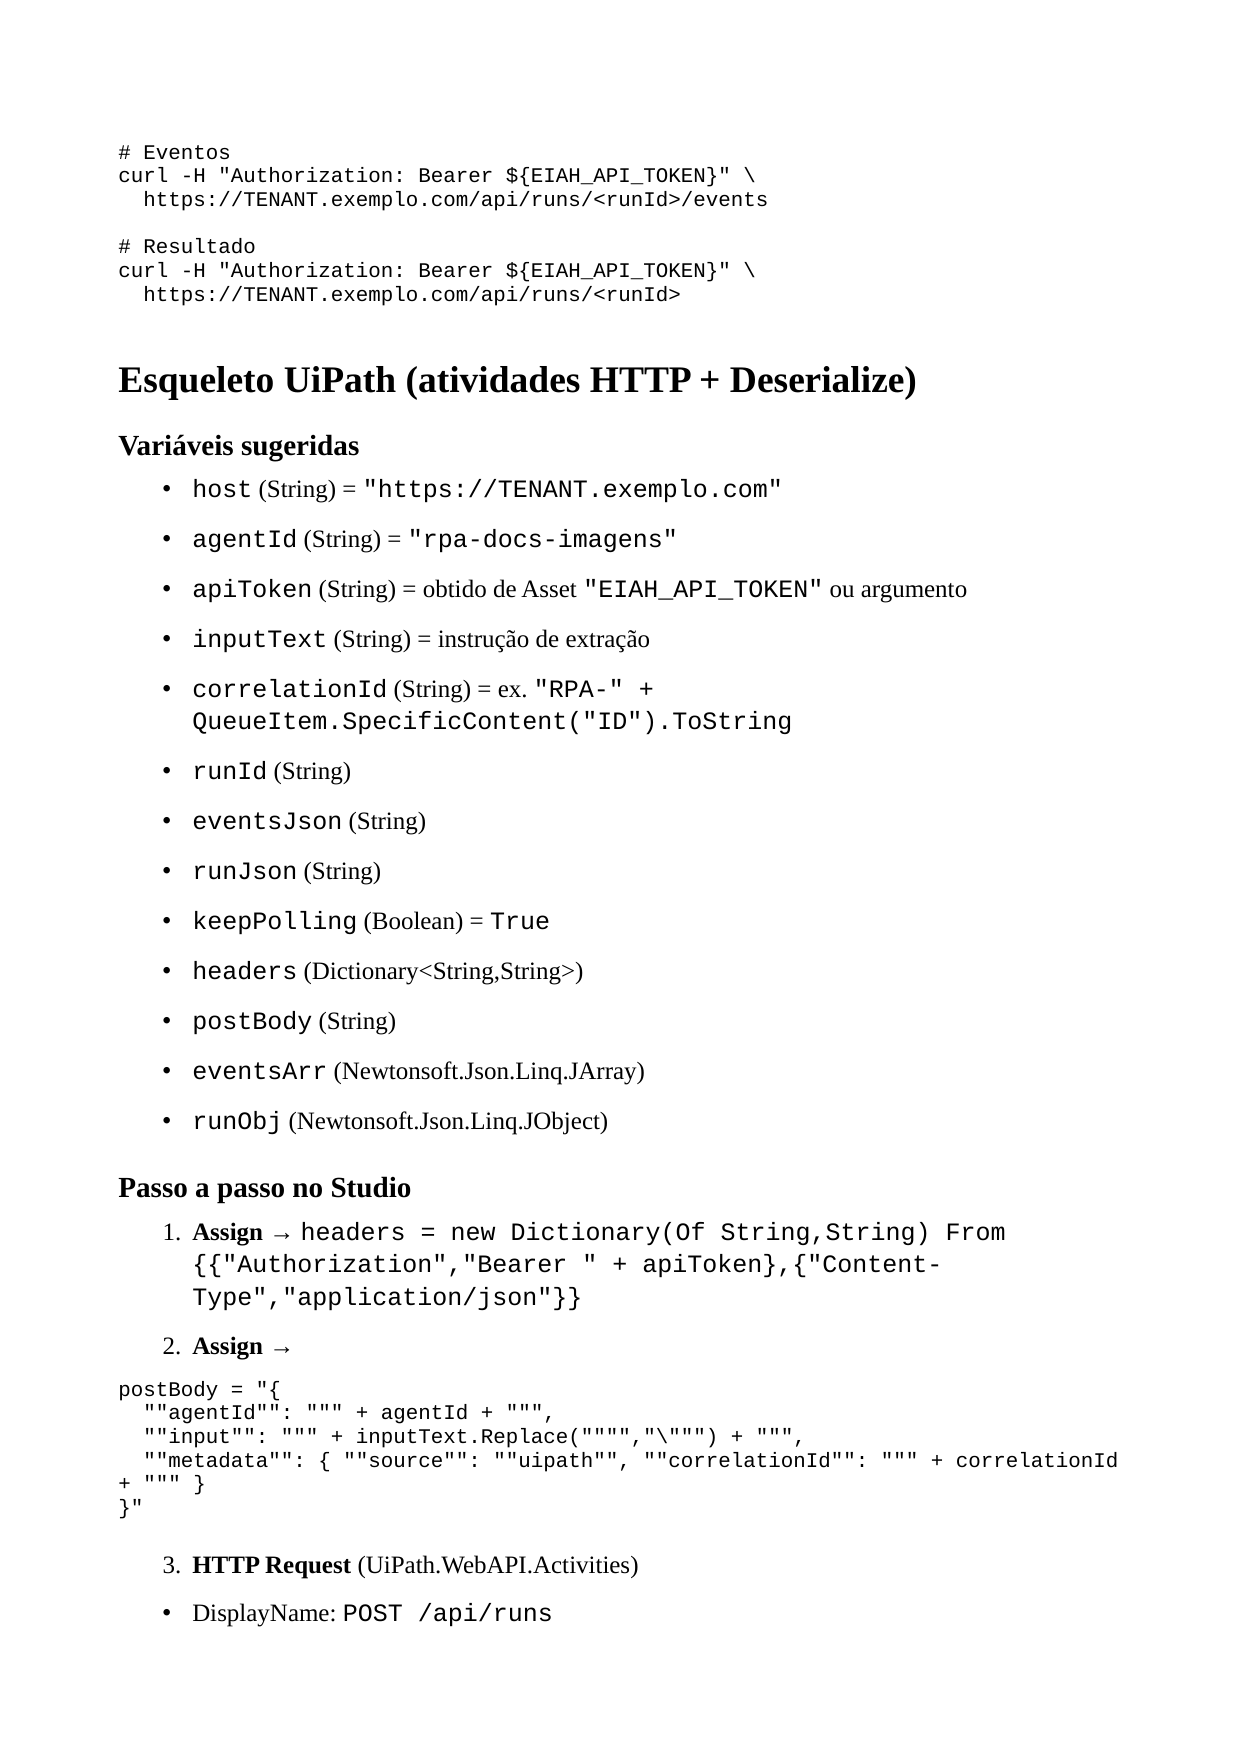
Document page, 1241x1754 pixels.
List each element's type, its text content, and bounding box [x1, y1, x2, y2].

list Assign → headers = new Dictionary(Of String,String) From {{"Authorization","Bearer " + apiToken},{"Content-Type","application/json"}} [162, 1217, 1122, 1312]
list Assign → [162, 1331, 1122, 1360]
list runObj (Newtonsoft.Json.Linq.JObject) [162, 1106, 1122, 1137]
subtitle Passo a passo no Studio [118, 1171, 1122, 1204]
text https://TENANT.exemplo.com/api/runs/<runId>/events [118, 189, 1122, 213]
text ""metadata"": { ""source"": ""uipath"", ""correlationId"": """ + correlationId + """ } [118, 1450, 1122, 1497]
list headers (Dictionary<String,String>) [162, 956, 1122, 987]
list HTTP Request (UiPath.WebAPI.Activities) [162, 1550, 1122, 1579]
text }" [118, 1497, 1122, 1521]
list host (String) = "https://TENANT.exemplo.com" [162, 474, 1122, 505]
list correlationId (String) = ex. "RPA-" + QueueItem.SpecificContent("ID").ToString [162, 674, 1122, 737]
text # Resultado [118, 236, 1122, 260]
text curl -H "Authorization: Bearer ${EIAH_API_TOKEN}" \ [118, 260, 1122, 284]
subtitle Variáveis sugeridas [118, 428, 1122, 461]
list eventsArr (Newtonsoft.Json.Linq.JArray) [162, 1056, 1122, 1087]
list keepPolling (Boolean) = True [162, 906, 1122, 937]
list inputText (String) = instrução de extração [162, 624, 1122, 655]
list postBody (String) [162, 1006, 1122, 1037]
list runId (String) [162, 756, 1122, 787]
list eventsJson (String) [162, 806, 1122, 837]
list DisplayName: POST /api/runs [162, 1598, 1122, 1628]
subtitle Esqueleto UiPath (atividades HTTP + Deserialize) [118, 358, 1122, 401]
text curl -H "Authorization: Bearer ${EIAH_API_TOKEN}" \ [118, 165, 1122, 189]
text # Eventos [118, 142, 1122, 165]
text postBody = "{ [118, 1379, 1122, 1402]
list agentId (String) = "rpa-docs-imagens" [162, 524, 1122, 555]
text ""agentId"": """ + agentId + """, [118, 1402, 1122, 1426]
list runJson (String) [162, 856, 1122, 887]
list apiToken (String) = obtido de Asset "EIAH_API_TOKEN" ou argumento [162, 574, 1122, 605]
text https://TENANT.exemplo.com/api/runs/<runId> [118, 284, 1122, 307]
text ""input"": """ + inputText.Replace("""","\""") + """, [118, 1426, 1122, 1450]
